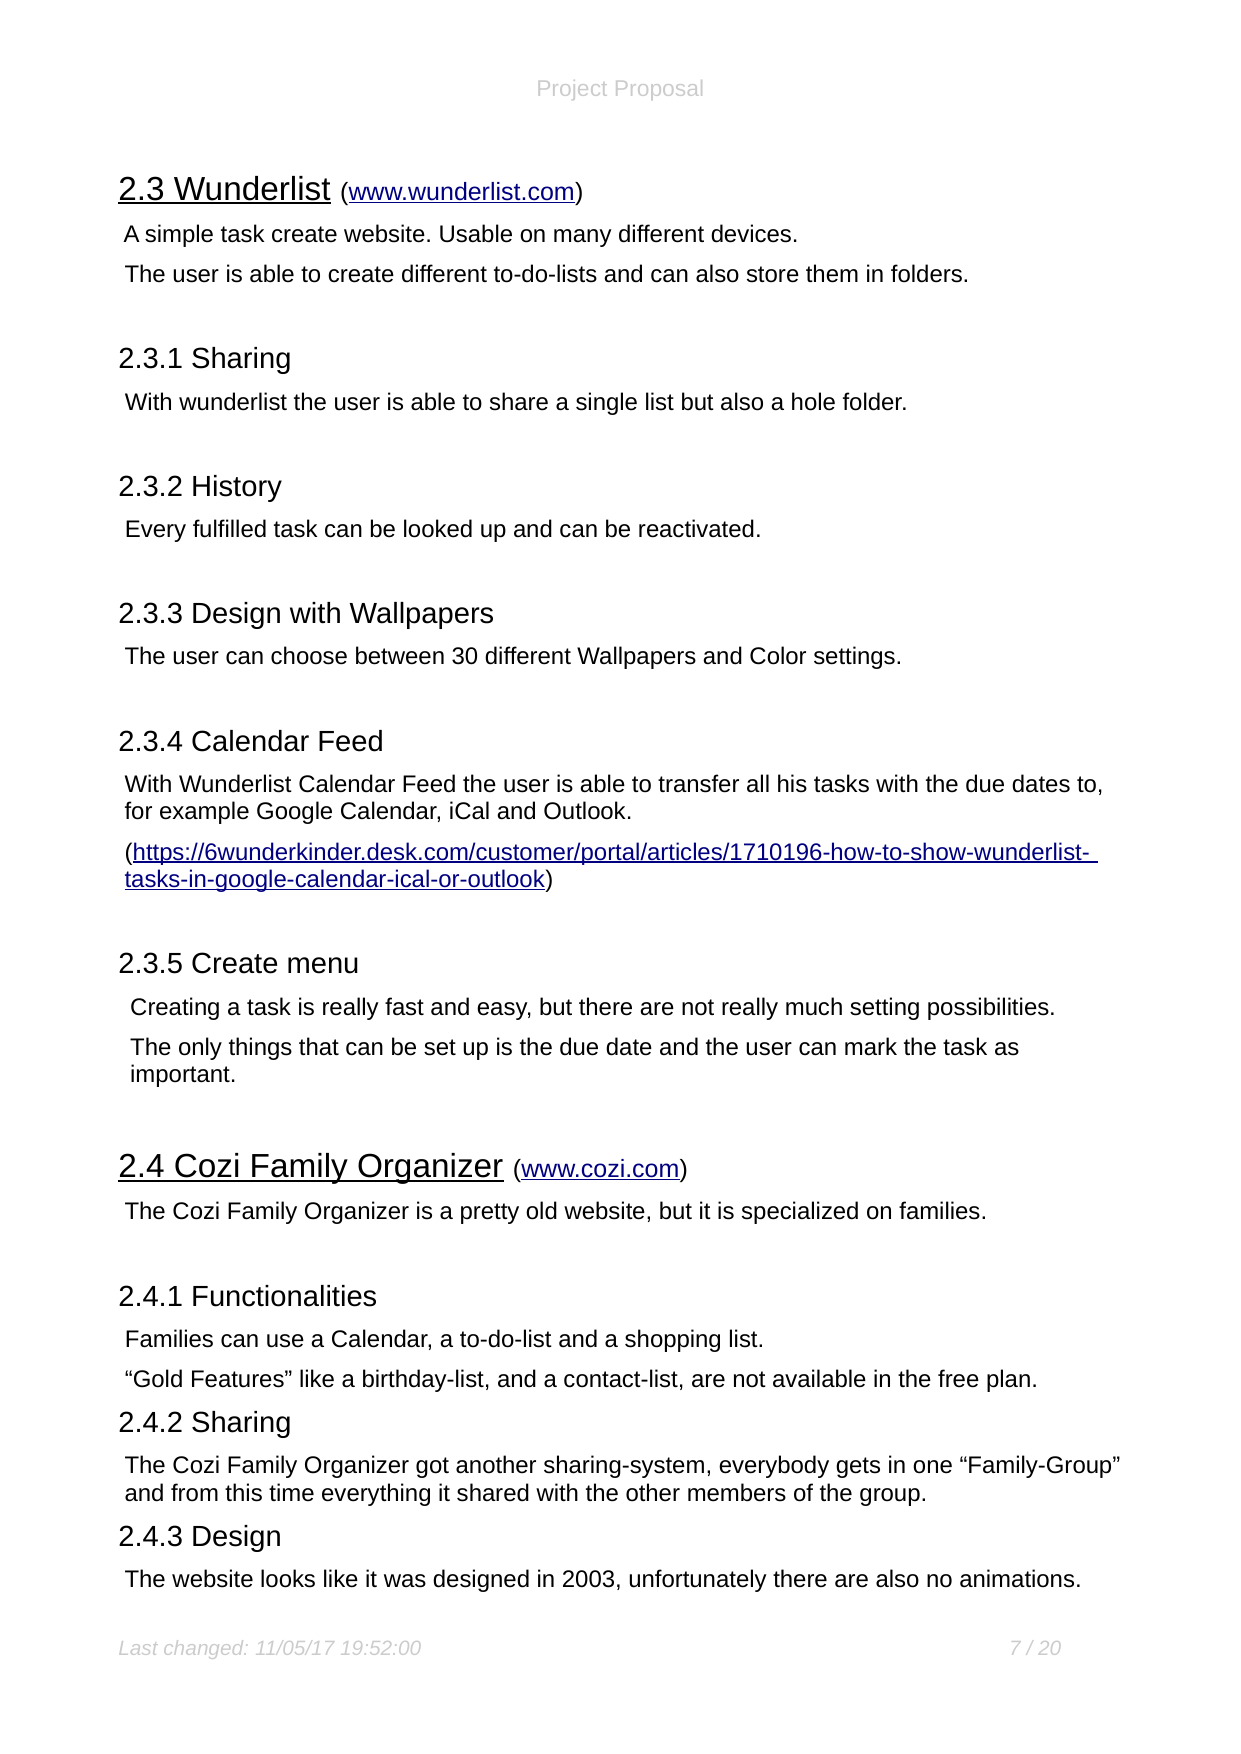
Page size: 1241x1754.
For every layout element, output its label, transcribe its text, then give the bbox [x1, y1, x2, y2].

text 2.3.4 Calendar Feed [118, 724, 1122, 757]
text 2.4.2 Sharing [118, 1405, 1122, 1438]
text Families can use a Calendar, a to-do-list and a shopping list. [118, 1324, 1122, 1352]
text The Cozi Family Organizer is a pretty old website, but it is specialized on families. [118, 1197, 1122, 1225]
text 2.3.3 Design with Wallpapers [118, 596, 1122, 630]
text Creating a task is really fast and easy, but there are not really much setting possibilities. [130, 992, 1122, 1020]
text A simple task create website. Usable on many different devices. [118, 220, 1122, 248]
text 2.4.1 Functionalities [118, 1278, 1122, 1312]
text 2.4 Cozi Family Organizer (www.cozi.com) [118, 1146, 1122, 1185]
text With Wunderlist Calendar Feed the user is able to transfer all his tasks with the due dates to, for example Google Calendar, iCal and Outlook. [124, 770, 1122, 825]
text “Gold Features” like a birthday-list, and a contact-list, are not available in the free plan. [118, 1365, 1122, 1392]
text The user is able to create different to-do-lists and can also store them in folders. [118, 260, 1122, 288]
text 2.3.5 Create menu [118, 946, 1122, 980]
text 2.3.2 History [118, 469, 1122, 502]
text 2.4.3 Design [118, 1518, 1122, 1552]
text 2.3 Wunderlist (www.wunderlist.com) [118, 169, 1122, 207]
text The user can choose between 30 different Wallpapers and Color settings. [118, 642, 1122, 670]
text The Cozi Family Organizer got another sharing-system, everybody gets in one “Family-Group” and from this time everything it shared with the other members of the group. [124, 1451, 1122, 1506]
text (https://6wunderkinder.desk.com/customer/portal/articles/1710196-how-to-show-wunderlist- tasks-in-google-calendar-ical-or-outlook) [124, 837, 1122, 893]
text The website looks like it was designed in 2003, unfortunately there are also no animations. [118, 1564, 1122, 1592]
text The only things that can be set up is the due date and the user can mark the task as important. [130, 1032, 1122, 1088]
text 2.3.1 Sharing [118, 341, 1122, 375]
text With wunderlist the user is able to share a single list but also a hole folder. [118, 387, 1122, 415]
text Every fulfilled task can be looked up and can be reactivated. [118, 515, 1122, 542]
